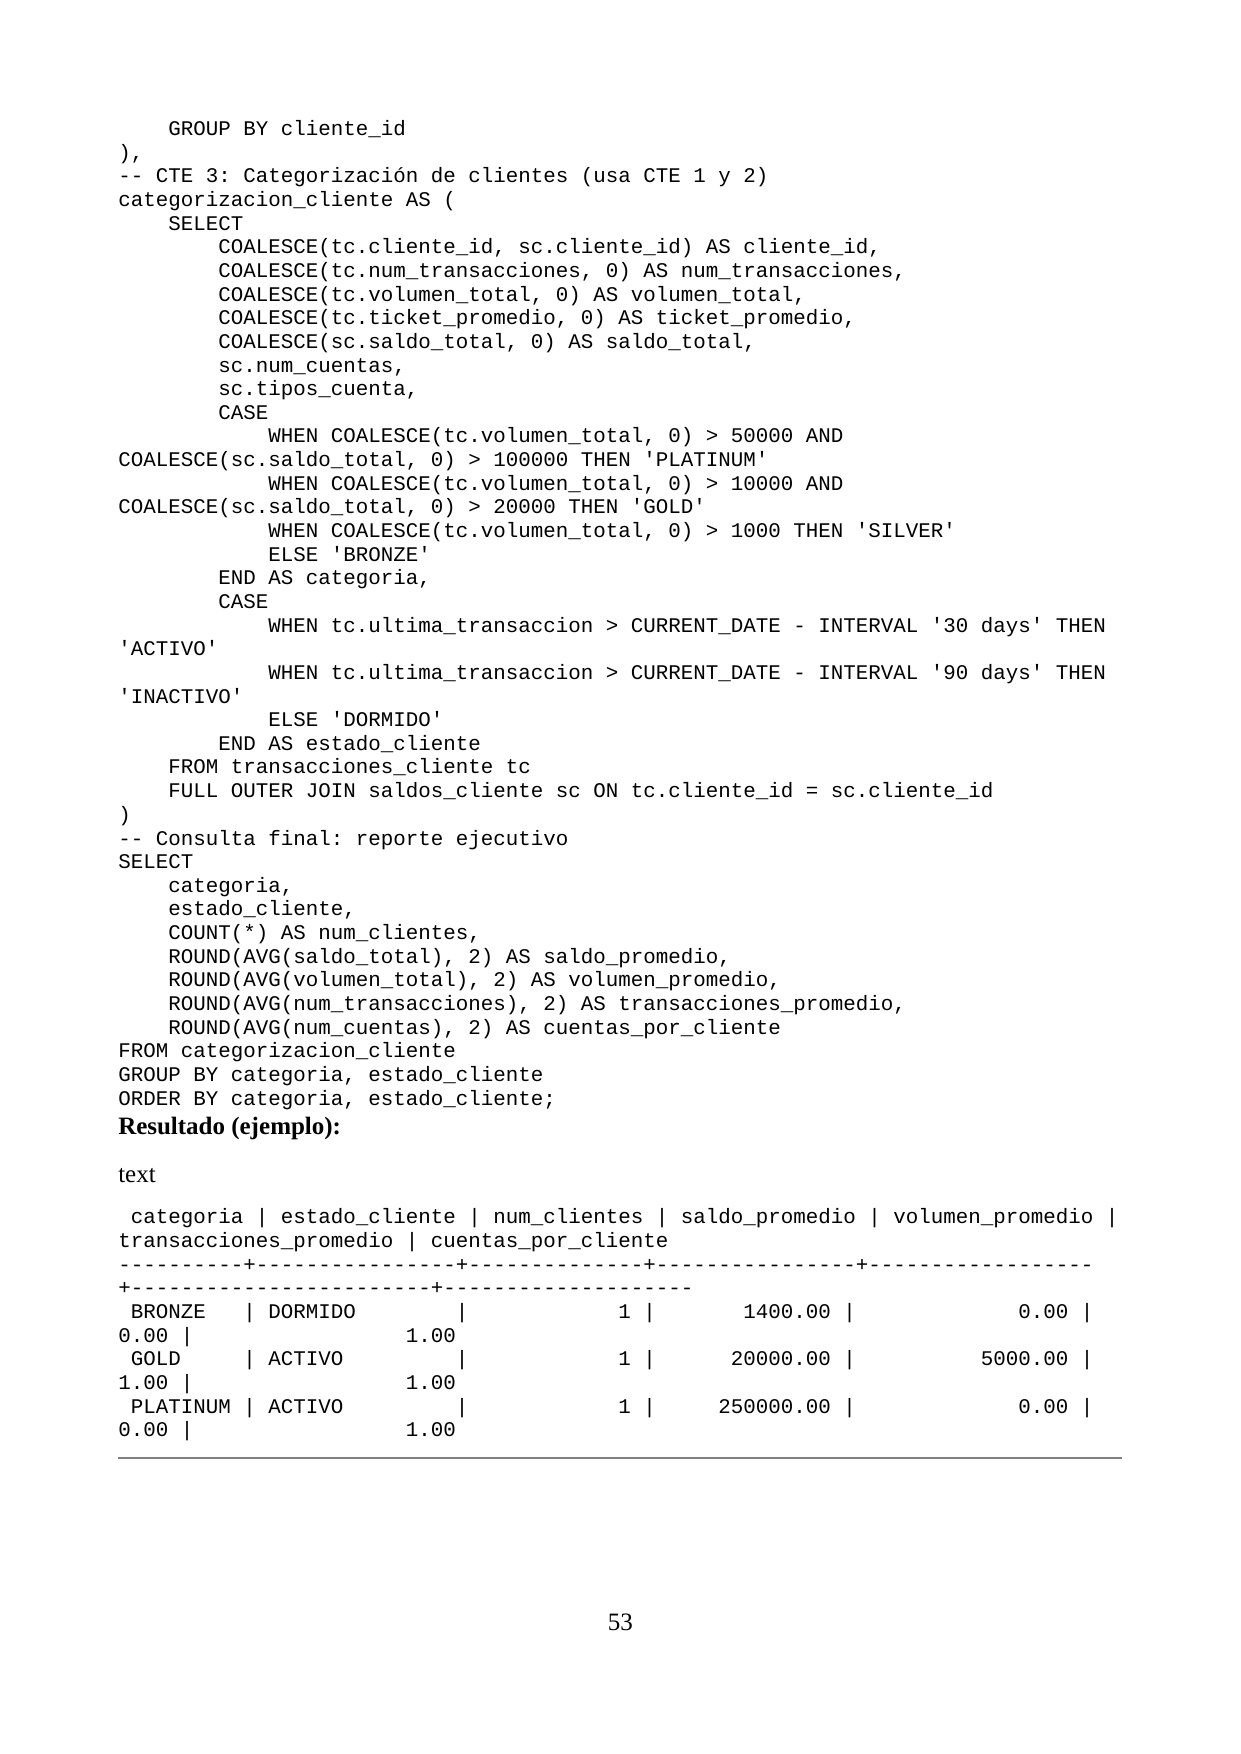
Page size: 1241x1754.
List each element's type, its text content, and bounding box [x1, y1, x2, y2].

text WHEN COALESCE(tc.volumen_total, 0) > 1000 THEN 'SILVER' [118, 520, 1122, 544]
text SELECT [118, 851, 1122, 875]
text ROUND(AVG(volumen_total), 2) AS volumen_promedio, [118, 969, 1122, 993]
text categoria | estado_cliente | num_clientes | saldo_promedio | volumen_promedio | transacciones_promedio | cuentas_por_cliente [118, 1206, 1122, 1254]
text ROUND(AVG(num_transacciones), 2) AS transacciones_promedio, [118, 993, 1122, 1017]
text WHEN COALESCE(tc.volumen_total, 0) > 50000 AND COALESCE(sc.saldo_total, 0) > 100000 THEN 'PLATINUM' [118, 426, 1122, 473]
text -- Consulta final: reporte ejecutivo [118, 827, 1122, 851]
text ELSE 'BRONZE' [118, 544, 1122, 567]
text GROUP BY categoria, estado_cliente [118, 1064, 1122, 1088]
text ROUND(AVG(saldo_total), 2) AS saldo_promedio, [118, 946, 1122, 969]
text COALESCE(tc.num_transacciones, 0) AS num_transacciones, [118, 260, 1122, 284]
text COALESCE(tc.ticket_promedio, 0) AS ticket_promedio, [118, 307, 1122, 331]
text FROM transacciones_cliente tc [118, 757, 1122, 780]
text sc.tipos_cuenta, [118, 378, 1122, 402]
text GROUP BY cliente_id [118, 118, 1122, 142]
text END AS categoria, [118, 567, 1122, 591]
text ROUND(AVG(num_cuentas), 2) AS cuentas_por_cliente [118, 1017, 1122, 1040]
text sc.num_cuentas, [118, 354, 1122, 378]
text FULL OUTER JOIN saldos_cliente sc ON tc.cliente_id = sc.cliente_id [118, 780, 1122, 804]
text ), [118, 142, 1122, 165]
text categoria, [118, 875, 1122, 898]
text COALESCE(tc.cliente_id, sc.cliente_id) AS cliente_id, [118, 236, 1122, 260]
text WHEN tc.ultima_transaccion > CURRENT_DATE - INTERVAL '30 days' THEN 'ACTIVO' [118, 615, 1122, 662]
text estado_cliente, [118, 898, 1122, 922]
text categorizacion_cliente AS ( [118, 189, 1122, 213]
text END AS estado_cliente [118, 733, 1122, 757]
text ORDER BY categoria, estado_cliente; [118, 1088, 1122, 1111]
text text [118, 1159, 1122, 1188]
text WHEN tc.ultima_transaccion > CURRENT_DATE - INTERVAL '90 days' THEN 'INACTIVO' [118, 662, 1122, 709]
text CASE [118, 402, 1122, 426]
text ) [118, 804, 1122, 827]
text CASE [118, 591, 1122, 615]
text COUNT(*) AS num_clientes, [118, 922, 1122, 946]
text ----------+----------------+--------------+----------------+------------------+------------------------+-------------------- [118, 1254, 1122, 1301]
text FROM categorizacion_cliente [118, 1040, 1122, 1064]
text COALESCE(sc.saldo_total, 0) AS saldo_total, [118, 331, 1122, 354]
text PLATINUM | ACTIVO | 1 | 250000.00 | 0.00 | 0.00 | 1.00 [118, 1396, 1122, 1443]
text GOLD | ACTIVO | 1 | 20000.00 | 5000.00 | 1.00 | 1.00 [118, 1348, 1122, 1396]
text SELECT [118, 213, 1122, 236]
text -- CTE 3: Categorización de clientes (usa CTE 1 y 2) [118, 165, 1122, 189]
text COALESCE(tc.volumen_total, 0) AS volumen_total, [118, 284, 1122, 307]
text WHEN COALESCE(tc.volumen_total, 0) > 10000 AND COALESCE(sc.saldo_total, 0) > 20000 THEN 'GOLD' [118, 473, 1122, 520]
text Resultado (ejemplo): [118, 1111, 1122, 1140]
text ELSE 'DORMIDO' [118, 709, 1122, 733]
text BRONZE | DORMIDO | 1 | 1400.00 | 0.00 | 0.00 | 1.00 [118, 1301, 1122, 1348]
